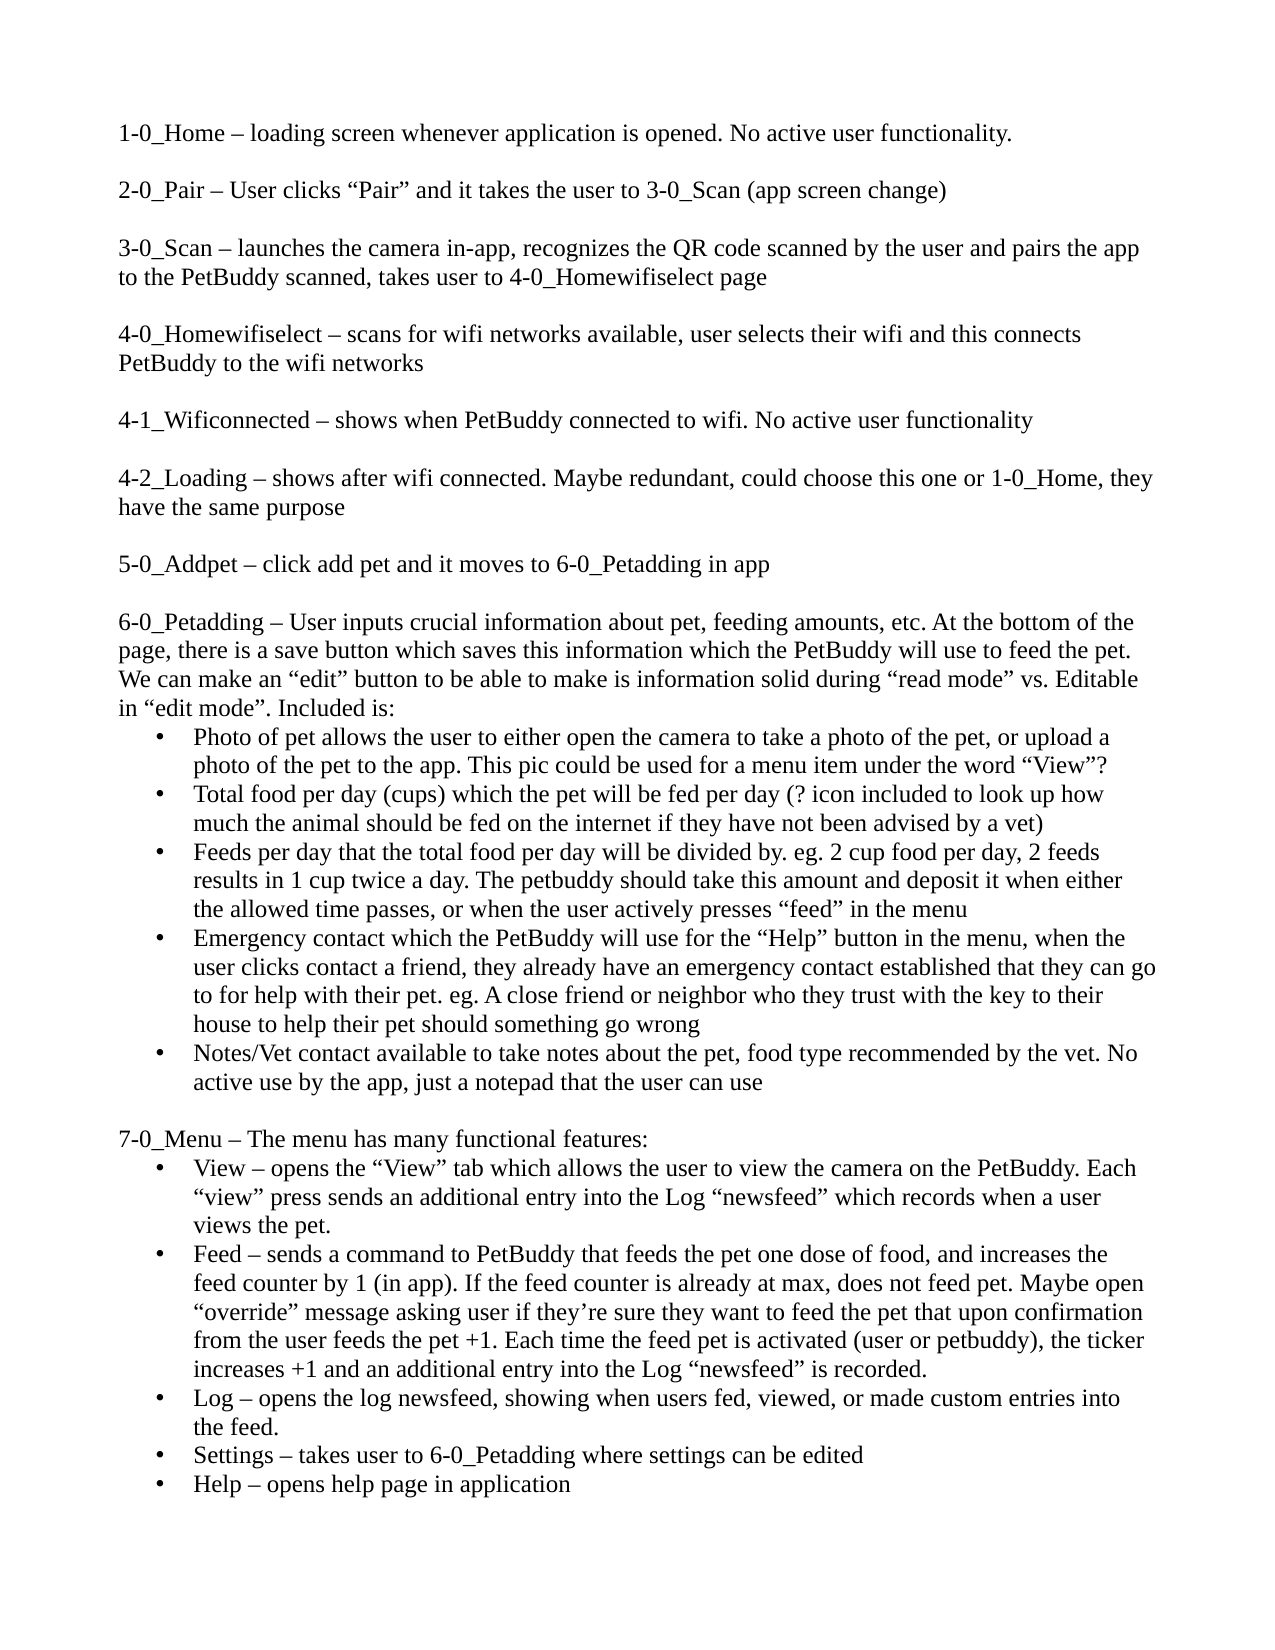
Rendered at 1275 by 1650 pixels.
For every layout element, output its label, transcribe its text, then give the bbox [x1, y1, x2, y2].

list View – opens the “View” tab which allows the user to view the camera on the PetBuddy. Each “view” press sends an additional entry into the Log “newsfeed” which records when a user views the pet. [156, 1153, 1157, 1239]
list Total food per day (cups) which the pet will be fed per day (? icon included to look up how much the animal should be fed on the internet if they have not been advised by a vet) [156, 779, 1157, 837]
list Feed – sends a command to PetBuddy that feeds the pet one dose of food, and increases the feed counter by 1 (in app). If the feed counter is already at max, does not feed pet. Maybe open “override” message asking user if they’re sure they want to feed the pet that upon confirmation from the user feeds the pet +1. Each time the feed pet is activated (user or petbuddy), the ticker increases +1 and an additional entry into the Log “newsfeed” is recorded. [156, 1239, 1157, 1383]
list Feeds per day that the total food per day will be divided by. eg. 2 cup food per day, 2 feeds results in 1 cup twice a day. The petbuddy should take this amount and deposit it when either the allowed time passes, or when the user actively presses “feed” in the menu [156, 837, 1157, 923]
text 1-0_Home – loading screen whenever application is opened. No active user functionality. [118, 118, 1157, 147]
list Settings – takes user to 6-0_Petadding where settings can be edited [156, 1441, 1157, 1469]
text 4-1_Wificonnected – shows when PetBuddy connected to wifi. No active user functionality [118, 406, 1157, 434]
text 5-0_Addpet – click add pet and it moves to 6-0_Petadding in app [118, 549, 1157, 578]
list Help – opens help page in application [156, 1469, 1157, 1498]
list Photo of pet allows the user to either open the camera to take a photo of the pet, or upload a photo of the pet to the app. This pic could be used for a menu item under the word “View”? [156, 722, 1157, 779]
text 7-0_Menu – The menu has many functional features: [118, 1124, 1157, 1153]
text 3-0_Scan – launches the camera in-app, recognizes the QR code scanned by the user and pairs the app to the PetBuddy scanned, takes user to 4-0_Homewifiselect page [118, 233, 1157, 291]
text 2-0_Pair – User clicks “Pair” and it takes the user to 3-0_Scan (app screen change) [118, 176, 1157, 204]
text 4-0_Homewifiselect – scans for wifi networks available, user selects their wifi and this connects PetBuddy to the wifi networks [118, 319, 1157, 377]
text 6-0_Petadding – User inputs crucial information about pet, feeding amounts, etc. At the bottom of the page, there is a save button which saves this information which the PetBuddy will use to feed the pet. We can make an “edit” button to be able to make is information solid during “read mode” vs. Editable in “edit mode”. Included is: [118, 607, 1157, 722]
list Log – opens the log newsfeed, showing when users fed, viewed, or made custom entries into the feed. [156, 1383, 1157, 1441]
list Emergency contact which the PetBuddy will use for the “Help” button in the menu, when the user clicks contact a friend, they already have an emergency contact established that they can go to for help with their pet. eg. A close friend or neighbor who they trust with the key to their house to help their pet should something go wrong [156, 923, 1157, 1038]
text 4-2_Loading – shows after wifi connected. Maybe redundant, could choose this one or 1-0_Home, they have the same purpose [118, 463, 1157, 521]
list Notes/Vet contact available to take notes about the pet, food type recommended by the vet. No active use by the app, just a notepad that the user can use [156, 1038, 1157, 1096]
